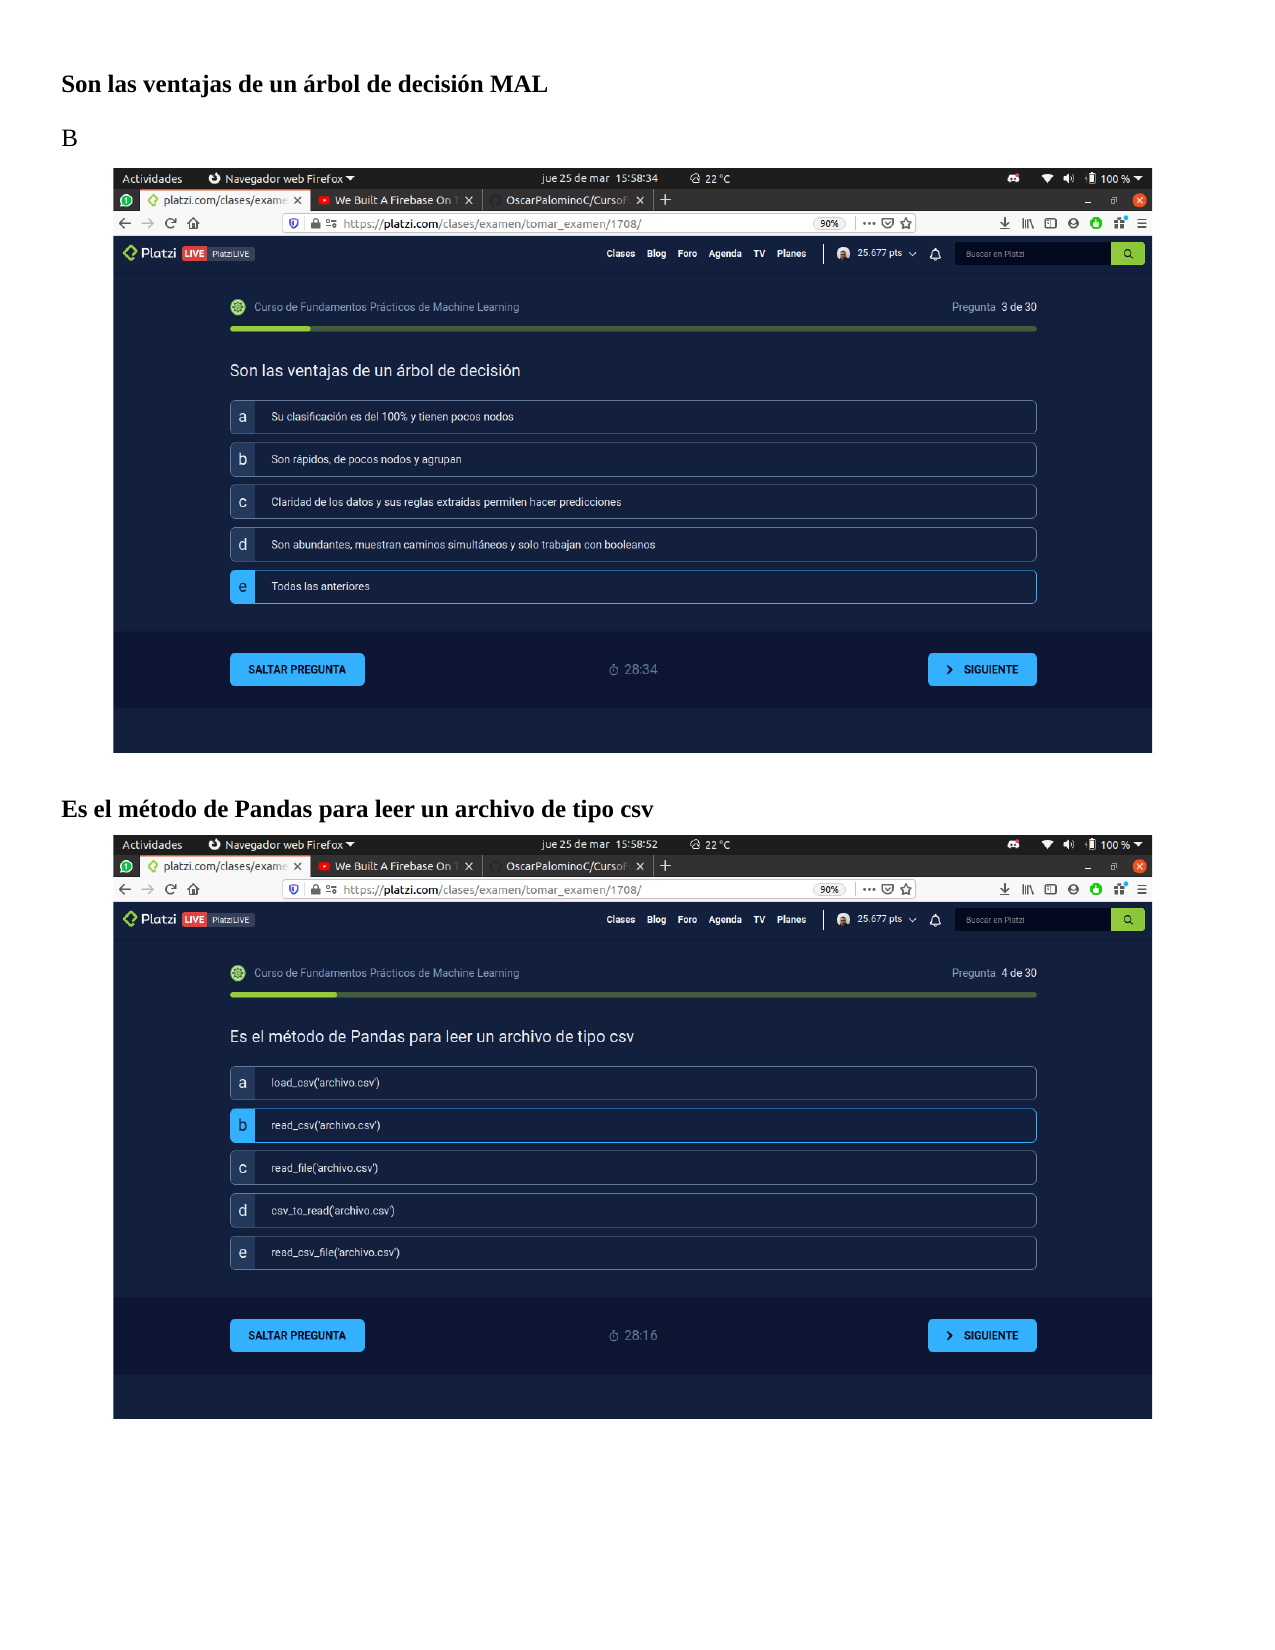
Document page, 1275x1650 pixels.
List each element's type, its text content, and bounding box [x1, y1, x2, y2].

picture [113, 835, 1153, 1419]
subtitle B [61, 123, 1204, 152]
picture [113, 168, 1153, 753]
subtitle Son las ventajas de un árbol de decisión MAL [61, 69, 1204, 98]
subtitle Es el método de Pandas para leer un archivo de tipo csv [61, 794, 1204, 822]
